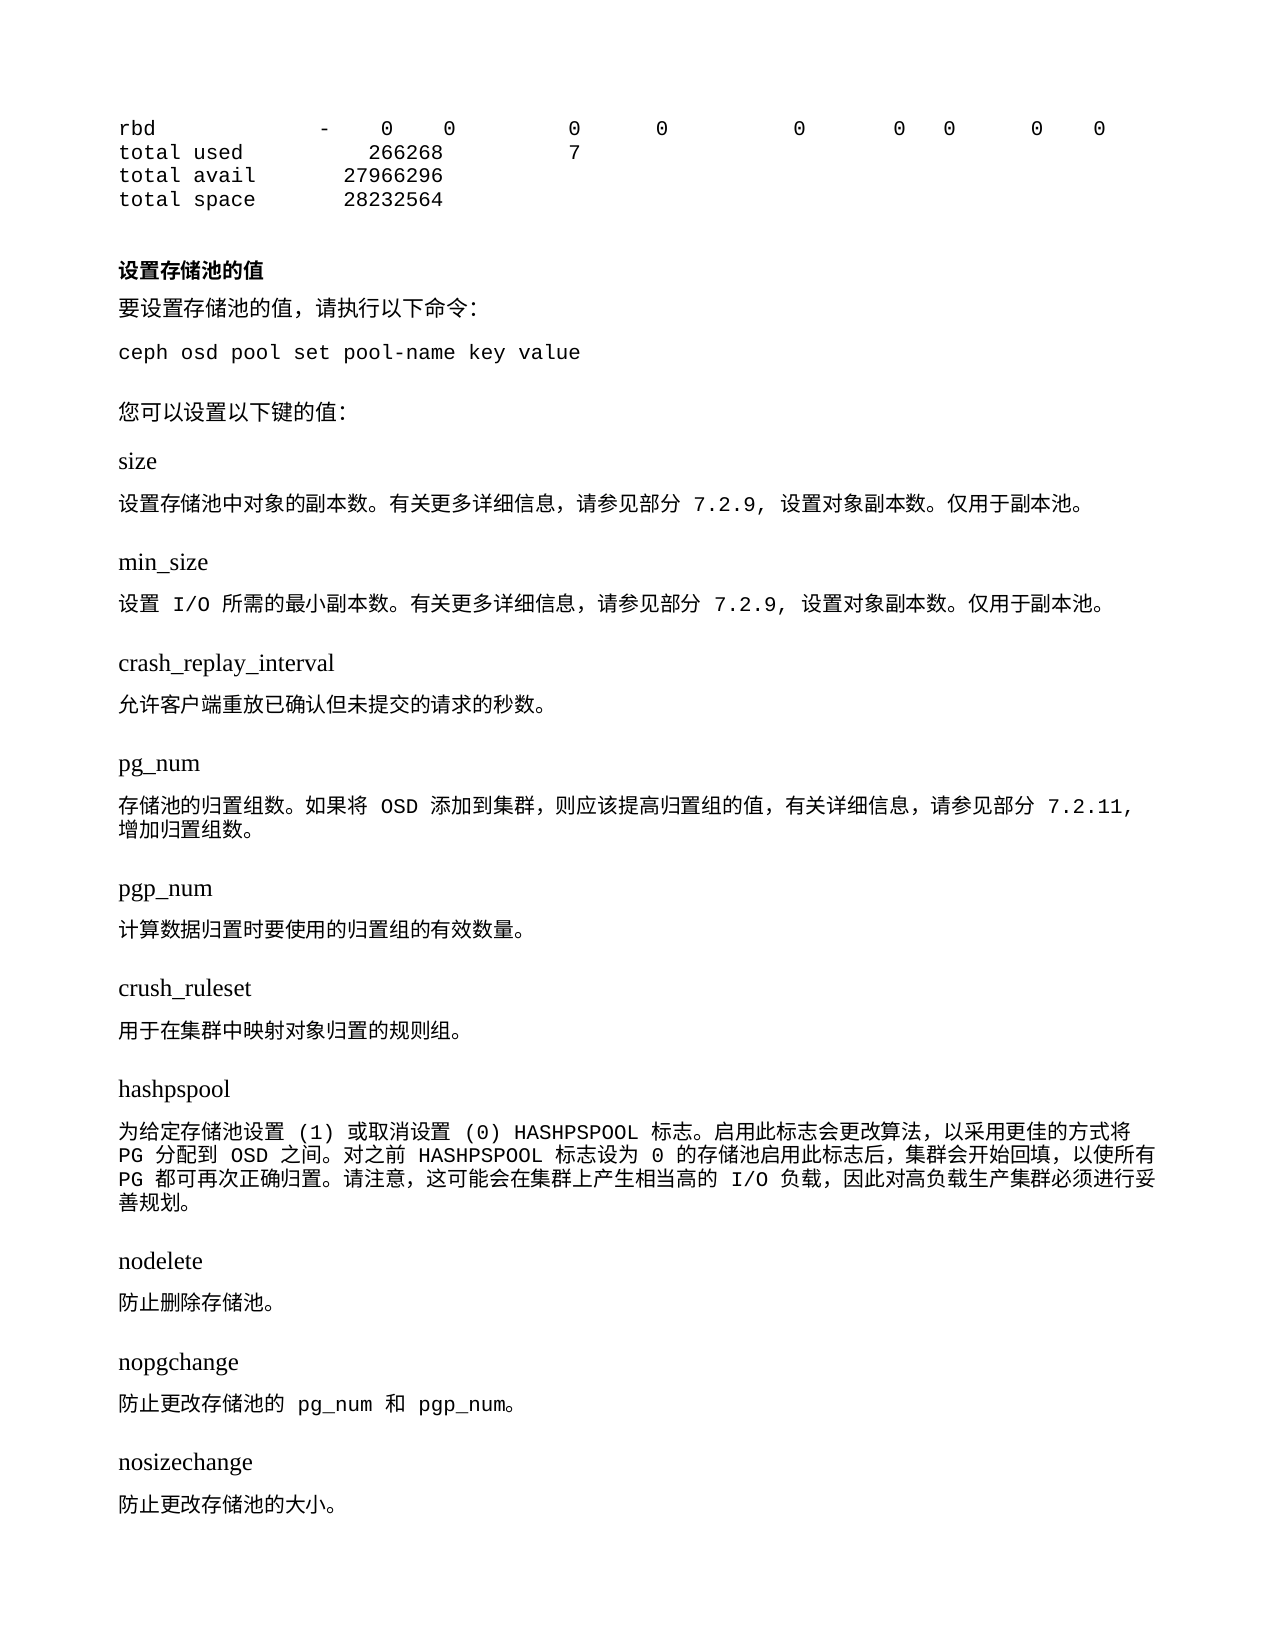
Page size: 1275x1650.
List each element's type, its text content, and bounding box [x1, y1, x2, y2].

text size [118, 446, 1157, 475]
text 用于在集群中映射对象归置的规则组。 [118, 1021, 1157, 1045]
text 为给定存储池设置 (1) 或取消设置 (0) HASHPSPOOL 标志。启用此标志会更改算法，以采用更佳的方式将 PG 分配到 OSD 之间。对之前 HASHPSPOOL 标志设为 0 的存储池启用此标志后，集群会开始回填，以使所有 PG 都可再次正确归置。请注意，这可能会在集群上产生相当高的 I/O 负载，因此对高负载生产集群必须进行妥善规划。 [118, 1122, 1157, 1216]
text 防止更改存储池的 pg_num 和 pgp_num。 [118, 1394, 1157, 1418]
text nosizechange [118, 1447, 1157, 1476]
text 要设置存储池的值，请执行以下命令： [118, 291, 1157, 323]
text 计算数据归置时要使用的归置组的有效数量。 [118, 920, 1157, 944]
subtitle 设置存储池的值 [118, 255, 1157, 285]
text 允许客户端重放已确认但未提交的请求的秒数。 [118, 695, 1157, 719]
text rbd - 0 0 0 0 0 0 0 0 0 [118, 118, 1157, 142]
text 防止删除存储池。 [118, 1293, 1157, 1317]
text pg_num [118, 748, 1157, 777]
text crash_replay_interval [118, 648, 1157, 676]
text 设置存储池中对象的副本数。有关更多详细信息，请参见部分 7.2.9, 设置对象副本数。仅用于副本池。 [118, 494, 1157, 517]
text hashpspool [118, 1074, 1157, 1103]
text 存储池的归置组数。如果将 OSD 添加到集群，则应该提高归置组的值，有关详细信息，请参见部分 7.2.11, 增加归置组数。 [118, 796, 1157, 843]
text ceph osd pool set pool-name key value [118, 342, 1157, 366]
text 您可以设置以下键的值： [118, 395, 1157, 427]
text nodelete [118, 1246, 1157, 1274]
text min_size [118, 547, 1157, 576]
text total avail 27966296 [118, 165, 1157, 189]
text nopgchange [118, 1347, 1157, 1375]
text pgp_num [118, 873, 1157, 901]
text total space 28232564 [118, 189, 1157, 213]
text 设置 I/O 所需的最小副本数。有关更多详细信息，请参见部分 7.2.9, 设置对象副本数。仅用于副本池。 [118, 594, 1157, 618]
text 防止更改存储池的大小。 [118, 1495, 1157, 1518]
text total used 266268 7 [118, 142, 1157, 165]
text crush_ruleset [118, 973, 1157, 1002]
